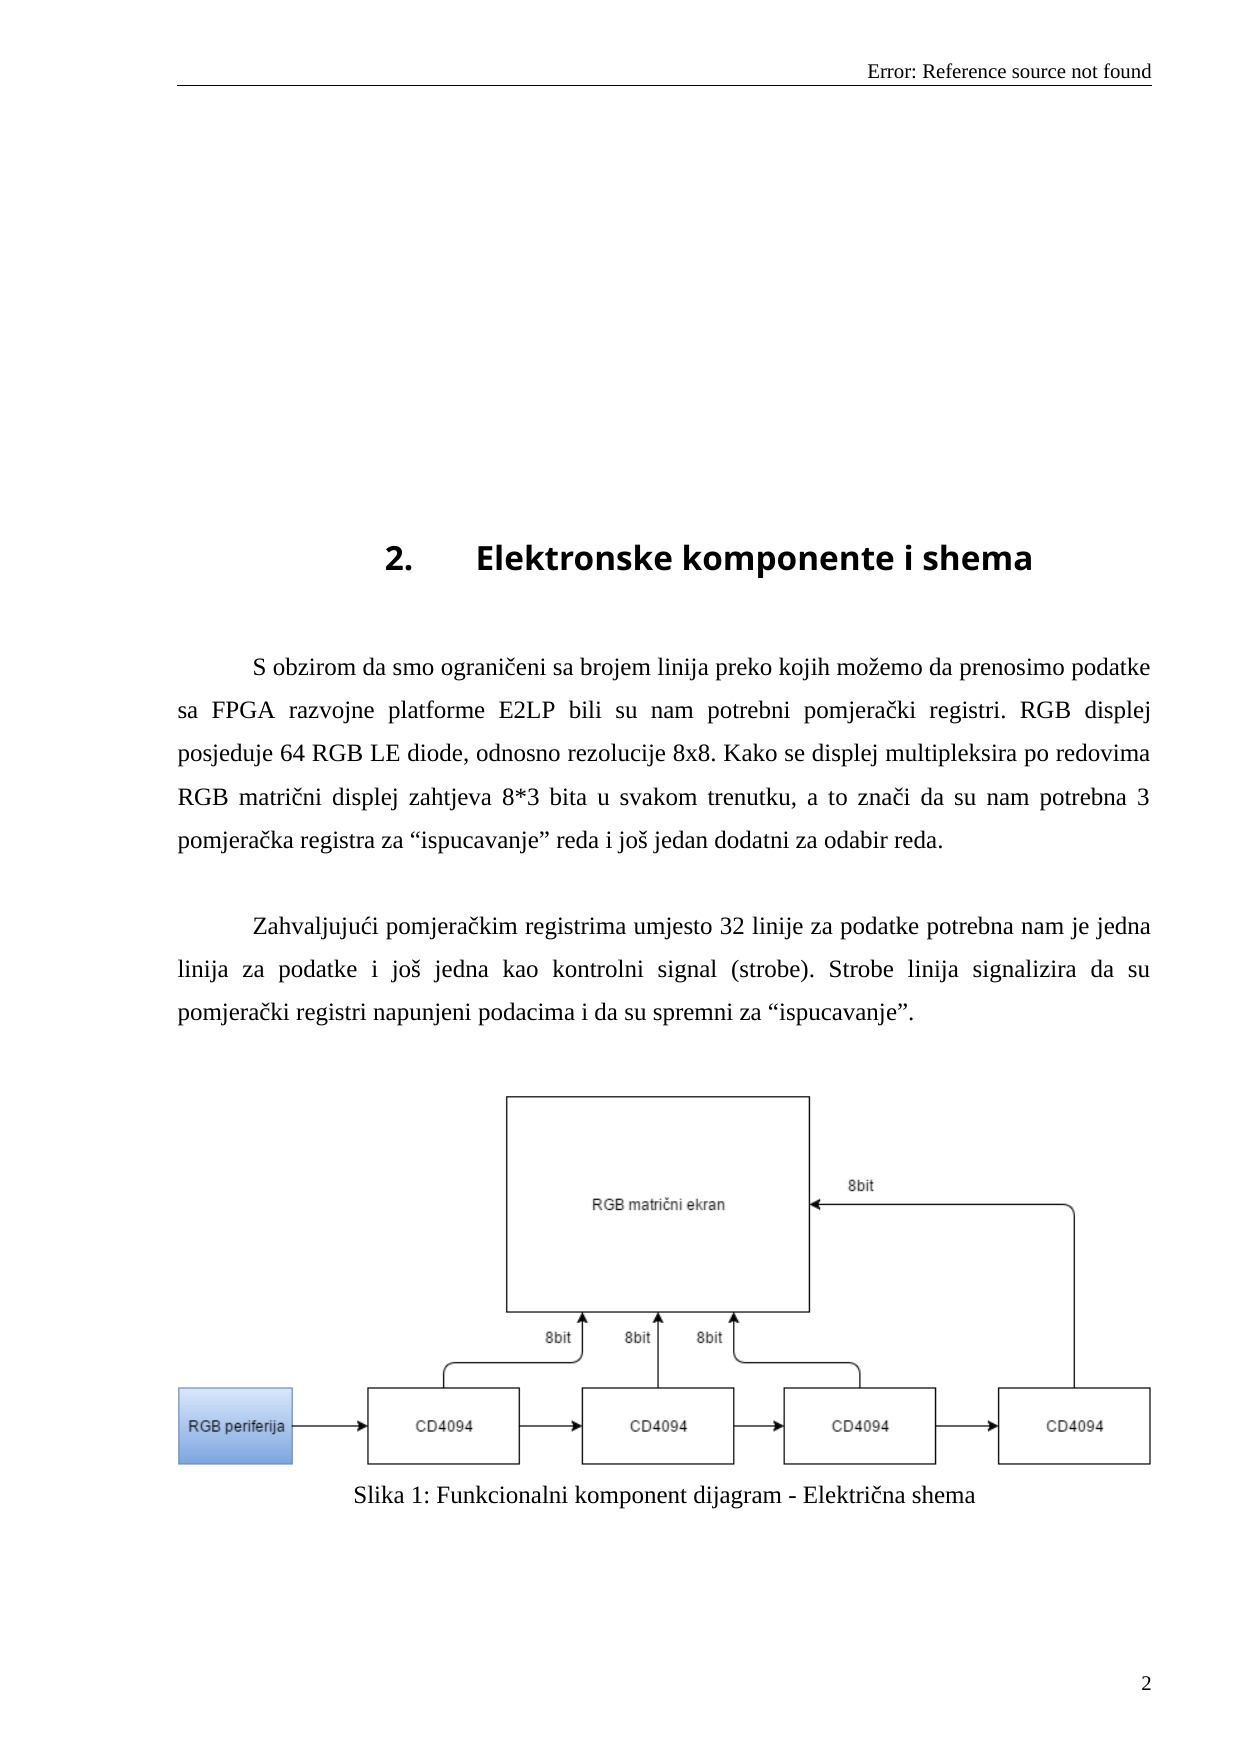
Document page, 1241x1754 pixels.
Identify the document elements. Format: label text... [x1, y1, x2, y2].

text Zahvaljujući pomjeračkim registrima umjesto 32 linije za podatke potrebna nam je jedna linija za podatke i još jedna kao kontrolni signal (strobe). Strobe linija signalizira da su pomjerački registri napunjeni podacima i da su spremni za “ispucavanje”. [177, 911, 1152, 1026]
text Slika 1: Funkcionalni komponent dijagram - Električna shema [177, 1466, 1152, 1508]
text S obzirom da smo ograničeni sa brojem linija preko kojih možemo da prenosimo podatke sa FPGA razvojne platforme E2LP bili su nam potrebni pomjerački registri. RGB displej posjeduje 64 RGB LE diode, odnosno rezolucije 8x8. Kako se displej multipleksira po redovima RGB matrični displej zahtjeva 8*3 bita u svakom trenutku, a to znači da su nam potrebna 3 pomjeračka registra za “ispucavanje” reda i još jedan dodatni za odabir reda. [177, 652, 1152, 853]
subtitle Elektronske komponente i shema [177, 535, 1033, 580]
